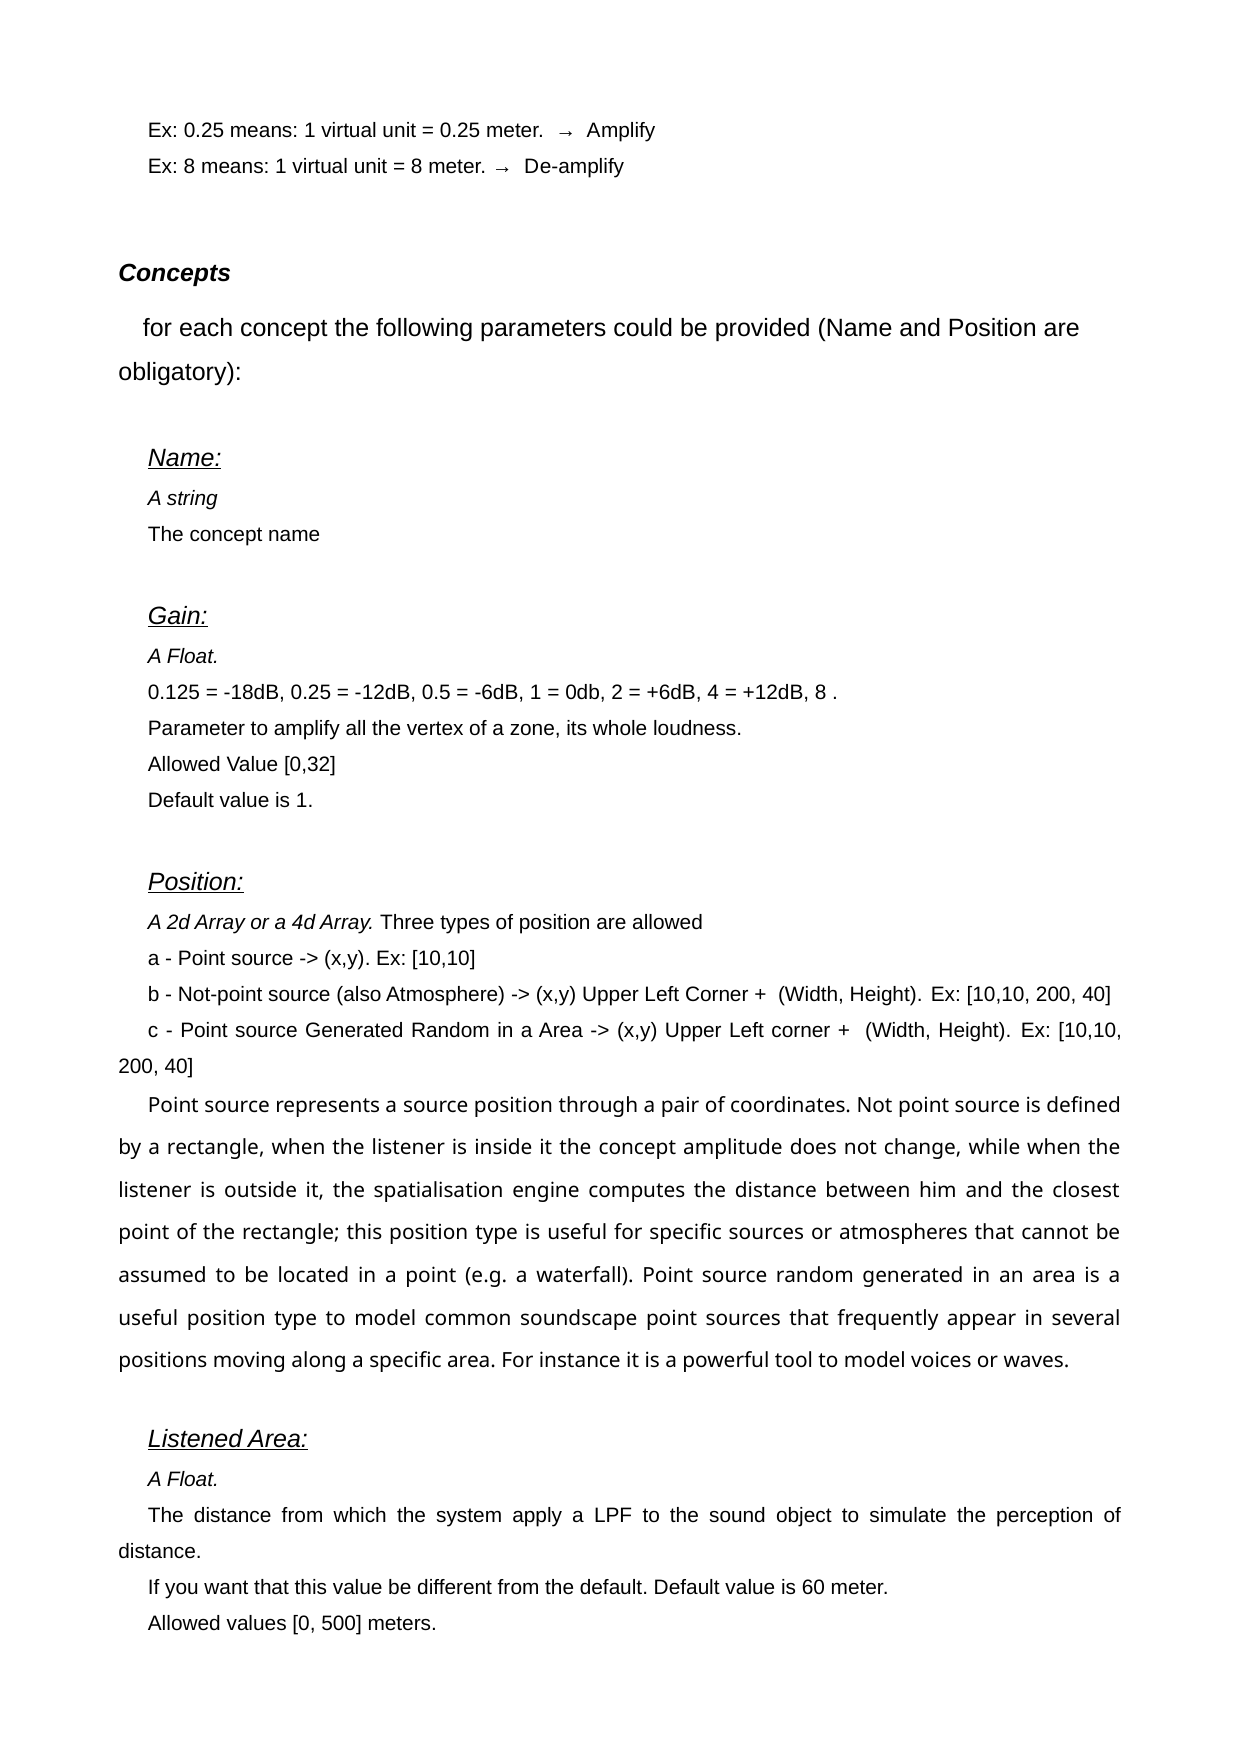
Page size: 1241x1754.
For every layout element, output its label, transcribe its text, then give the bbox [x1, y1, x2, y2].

text a - Point source -> (x,y). Ex: [10,10] [118, 946, 1122, 970]
text Ex: 8 means: 1 virtual unit = 8 meter. → De-amplify [118, 154, 1122, 178]
text 0.125 = -18dB, 0.25 = -12dB, 0.5 = -6dB, 1 = 0db, 2 = +6dB, 4 = +12dB, 8 . [118, 680, 1122, 704]
text Name: [118, 443, 1122, 472]
text A Float. [118, 1467, 1122, 1491]
text The distance from which the system apply a LPF to the sound object to simulate the perception of distance. [118, 1503, 1122, 1563]
text A Float. [118, 644, 1122, 668]
subtitle Concepts [118, 258, 1122, 287]
text c - Point source Generated Random in a Area -> (x,y) Upper Left corner + (Width, Height). Ex: [10,10, 200, 40] [118, 1018, 1122, 1078]
text b - Not-point source (also Atmosphere) -> (x,y) Upper Left Corner + (Width, Height). Ex: [10,10, 200, 40] [118, 982, 1122, 1006]
text Point source represents a source position through a pair of coordinates. Not point source is defined by a rectangle, when the listener is inside it the concept amplitude does not change, while when the listener is outside it, the spatialisation engine computes the distance between him and the closest point of the rectangle; this position type is useful for specific sources or atmospheres that cannot be assumed to be located in a point (e.g. a waterfall). Point source random generated in an area is a useful position type to model common soundscape point sources that frequently appear in several positions moving along a specific area. For instance it is a powerful tool to model voices or waves. [118, 1090, 1122, 1374]
text A 2d Array or a 4d Array. Three types of position are allowed [118, 910, 1122, 934]
text Listened Area: [118, 1424, 1122, 1453]
text Position: [118, 867, 1122, 896]
text Parameter to amplify all the vertex of a zone, its whole loudness. [118, 716, 1122, 740]
text Allowed Value [0,32] [118, 752, 1122, 776]
text Gain: [118, 601, 1122, 630]
text Allowed values [0, 500] meters. [118, 1611, 1122, 1635]
text for each concept the following parameters could be provided (Name and Position are obligatory): [118, 313, 1122, 385]
text The concept name [118, 522, 1122, 546]
text Default value is 1. [118, 788, 1122, 812]
text A string [118, 486, 1122, 510]
text Ex: 0.25 means: 1 virtual unit = 0.25 meter. → Amplify [118, 118, 1122, 142]
text If you want that this value be different from the default. Default value is 60 meter. [118, 1575, 1122, 1599]
